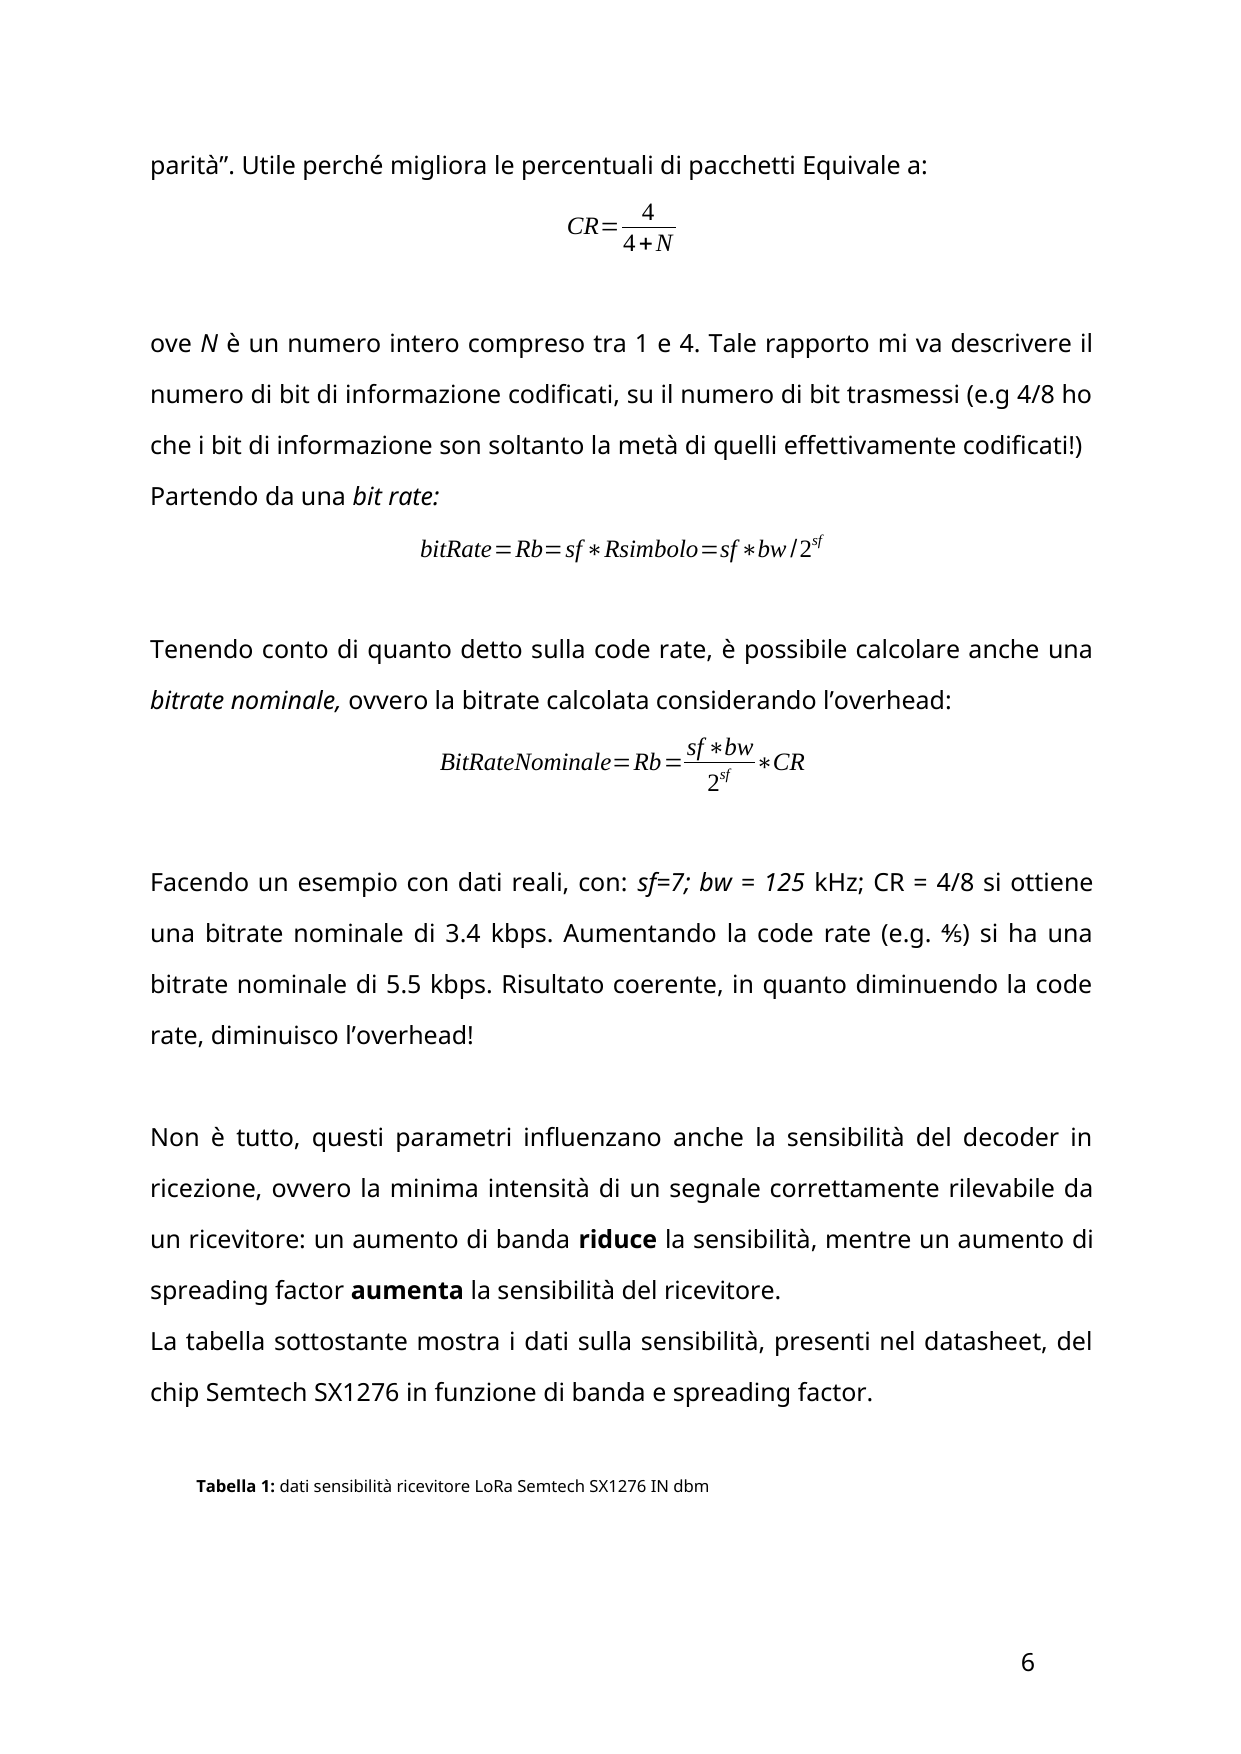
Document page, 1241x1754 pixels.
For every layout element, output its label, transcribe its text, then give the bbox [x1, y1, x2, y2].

text La tabella sottostante mostra i dati sulla sensibilità, presenti nel datasheet, del chip Semtech SX1276 in funzione di banda e spreading factor. [150, 1324, 1094, 1409]
text parità”. Utile perché migliora le percentuali di pacchetti Equivale a: [150, 148, 1094, 182]
text Partendo da una bit rate: [150, 479, 1094, 513]
text Non è tutto, questi parametri influenzano anche la sensibilità del decoder in ricezione, ovvero la minima intensità di un segnale correttamente rilevabile da un ricevitore: un aumento di banda riduce la sensibilità, mentre un aumento di spreading factor aumenta la sensibilità del ricevitore. [150, 1120, 1094, 1307]
text ove N è un numero intero compreso tra 1 e 4. Tale rapporto mi va descrivere il numero di bit di informazione codificati, su il numero di bit trasmessi (e.g 4/8 ho che i bit di informazione son soltanto la metà di quelli effettivamente codificati!) [150, 326, 1094, 462]
text Tenendo conto di quanto detto sulla code rate, è possibile calcolare anche una bitrate nominale, ovvero la bitrate calcolata considerando l’overhead: [150, 632, 1094, 717]
text Facendo un esempio con dati reali, con: sf=7; bw = 125 kHz; CR = 4/8 si ottiene una bitrate nominale di 3.4 kbps. Aumentando la code rate (e.g. ⅘) si ha una bitrate nominale di 5.5 kbps. Risultato coerente, in quanto diminuendo la code rate, diminuisco l’overhead! [150, 864, 1094, 1052]
